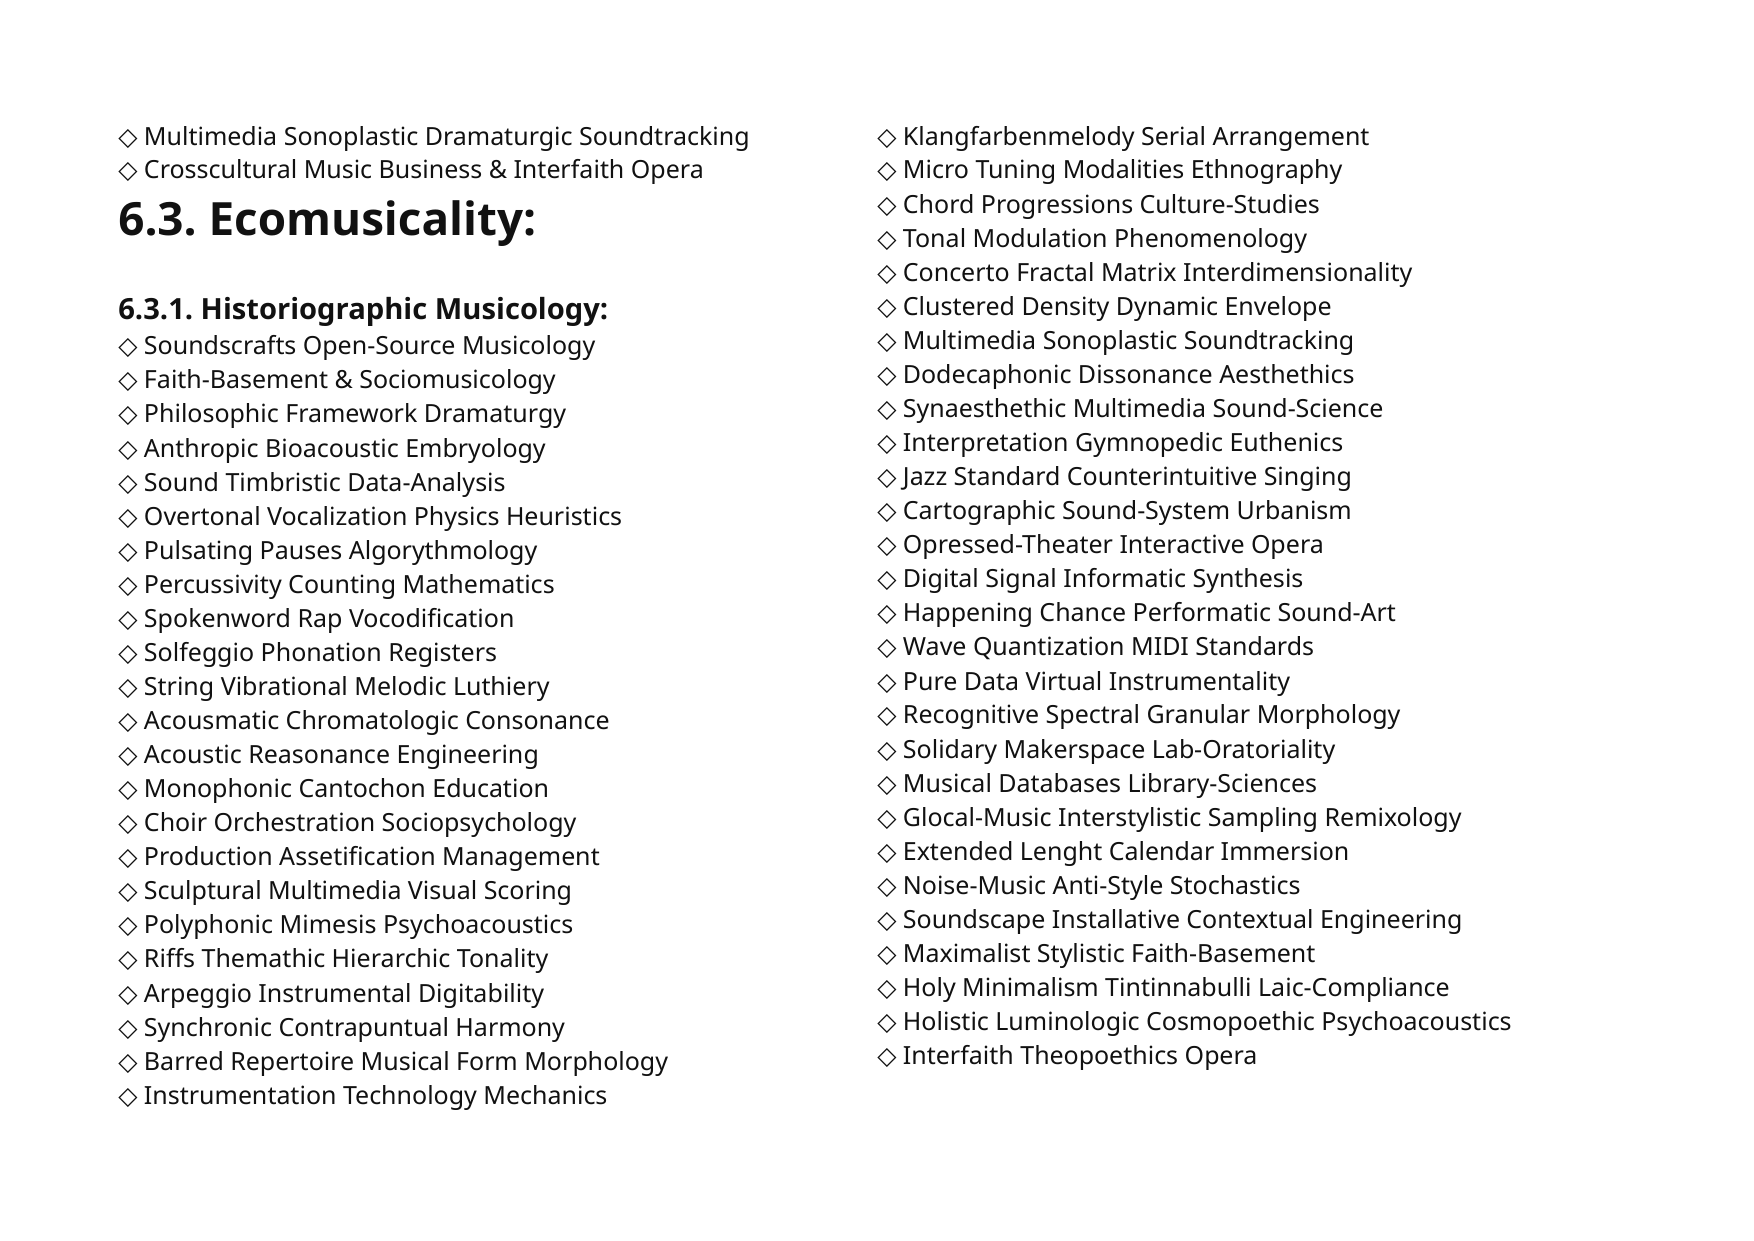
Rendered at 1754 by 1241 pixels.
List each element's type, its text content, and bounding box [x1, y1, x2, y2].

text ◇ Barred Repertoire Musical Form Morphology [118, 1043, 877, 1077]
text ◇ Sound Timbristic Data-Analysis [118, 464, 877, 498]
text ◇ Noise-Music Anti-Style Stochastics [877, 867, 1636, 902]
text ◇ Holistic Luminologic Cosmopoethic Psychoacoustics [877, 1004, 1636, 1038]
text ◇ Overtonal Vocalization Physics Heuristics [118, 498, 877, 532]
text ◇ Acousmatic Chromatologic Consonance [118, 703, 877, 737]
text ◇ Spokenword Rap Vocodification [118, 601, 877, 634]
text ◇ Dodecaphonic Dissonance Aesthethics [877, 357, 1636, 391]
text ◇ Faith-Basement & Sociomusicology [118, 362, 877, 396]
text ◇ Acoustic Reasonance Engineering [118, 737, 877, 771]
text 6.3. Ecomusicality: [118, 186, 877, 249]
text ◇ Soundscape Installative Contextual Engineering [877, 902, 1636, 936]
text ◇ Clustered Density Dynamic Envelope [877, 288, 1636, 322]
text ◇ Crosscultural Music Business & Interfaith Opera [118, 152, 877, 186]
text ◇ String Vibrational Melodic Luthiery [118, 669, 877, 703]
text ◇ Soundscrafts Open-Source Musicology [118, 328, 877, 362]
text ◇ Interpretation Gymnopedic Euthenics [877, 425, 1636, 459]
text ◇ Tonal Modulation Phenomenology [877, 220, 1636, 254]
text ◇ Pure Data Virtual Instrumentality [877, 663, 1636, 697]
text ◇ Chord Progressions Culture-Studies [877, 186, 1636, 220]
text ◇ Choir Orchestration Sociopsychology [118, 805, 877, 839]
text ◇ Digital Signal Informatic Synthesis [877, 561, 1636, 595]
text ◇ Multimedia Sonoplastic Soundtracking [877, 322, 1636, 357]
text ◇ Multimedia Sonoplastic Dramaturgic Soundtracking [118, 118, 877, 152]
text ◇ Production Assetification Management [118, 839, 877, 873]
text ◇ Sculptural Multimedia Visual Scoring [118, 873, 877, 907]
text ◇ Monophonic Cantochon Education [118, 771, 877, 805]
text ◇ Recognitive Spectral Granular Morphology [877, 697, 1636, 731]
text ◇ Interfaith Theopoethics Opera [877, 1038, 1636, 1072]
text ◇ Synaesthethic Multimedia Sound-Science [877, 391, 1636, 425]
text ◇ Klangfarbenmelody Serial Arrangement [877, 118, 1636, 152]
text ◇ Concerto Fractal Matrix Interdimensionality [877, 254, 1636, 288]
text ◇ Anthropic Bioacoustic Embryology [118, 430, 877, 464]
text ◇ Riffs Themathic Hierarchic Tonality [118, 941, 877, 975]
text ◇ Philosophic Framework Dramaturgy [118, 396, 877, 430]
text ◇ Happening Chance Performatic Sound-Art [877, 595, 1636, 629]
text ◇ Micro Tuning Modalities Ethnography [877, 152, 1636, 186]
text ◇ Maximalist Stylistic Faith-Basement [877, 936, 1636, 970]
text ◇ Musical Databases Library-Sciences [877, 765, 1636, 799]
text ◇ Percussivity Counting Mathematics [118, 566, 877, 601]
text ◇ Pulsating Pauses Algorythmology [118, 532, 877, 566]
text ◇ Instrumentation Technology Mechanics [118, 1077, 877, 1111]
text ◇ Solidary Makerspace Lab-Oratoriality [877, 731, 1636, 765]
text ◇ Wave Quantization MIDI Standards [877, 629, 1636, 663]
text ◇ Solfeggio Phonation Registers [118, 634, 877, 669]
text ◇ Glocal-Music Interstylistic Sampling Remixology [877, 799, 1636, 833]
text ◇ Arpeggio Instrumental Digitability [118, 975, 877, 1009]
text ◇ Extended Lenght Calendar Immersion [877, 833, 1636, 867]
text ◇ Holy Minimalism Tintinnabulli Laic-Compliance [877, 970, 1636, 1004]
text ◇ Jazz Standard Counterintuitive Singing [877, 459, 1636, 493]
text ◇ Opressed-Theater Interactive Opera [877, 527, 1636, 561]
text ◇ Polyphonic Mimesis Psychoacoustics [118, 907, 877, 941]
text 6.3.1. Historiographic Musicology: [118, 288, 877, 328]
text ◇ Cartographic Sound-System Urbanism [877, 493, 1636, 527]
text ◇ Synchronic Contrapuntual Harmony [118, 1009, 877, 1043]
